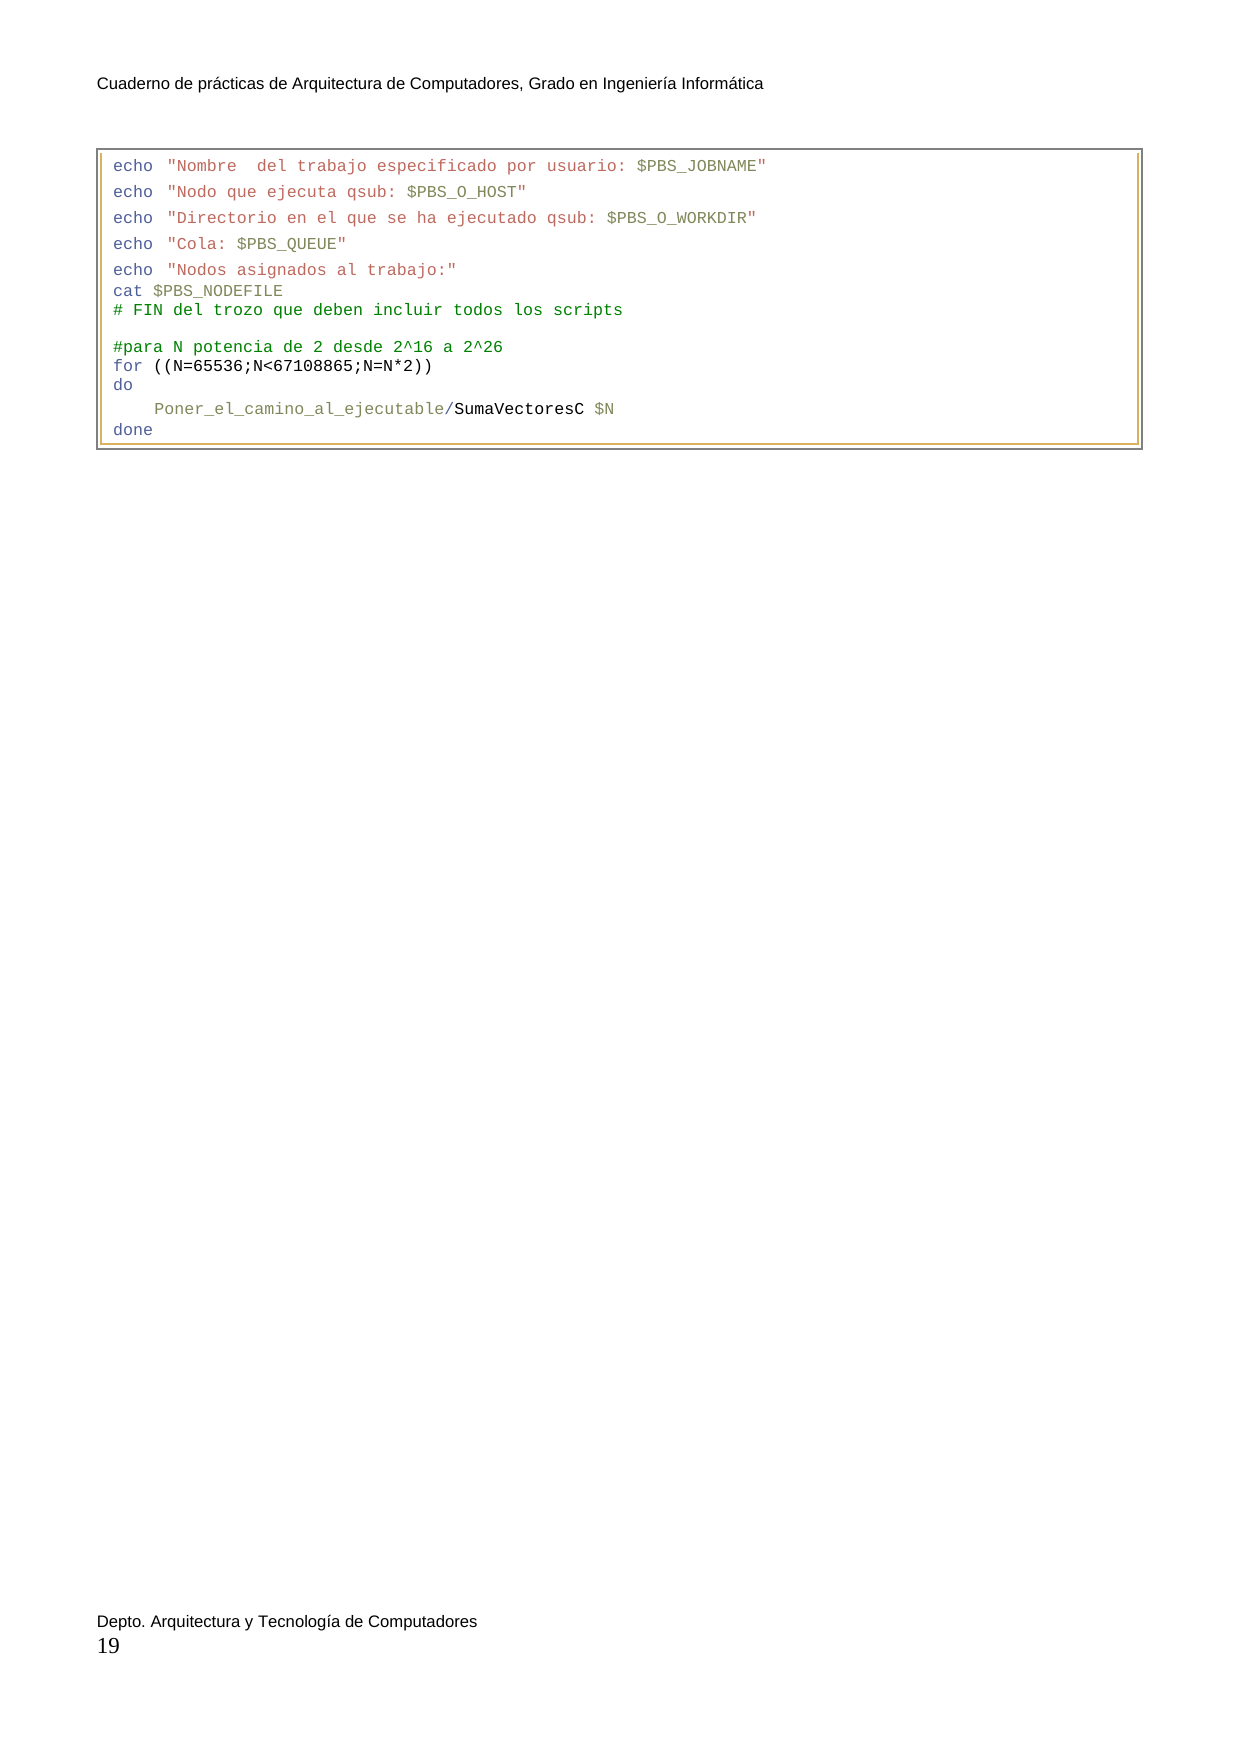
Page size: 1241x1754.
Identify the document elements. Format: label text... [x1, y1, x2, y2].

table_cell echo "Nombre del trabajo especificado por usuario: $PBS_JOBNAME" echo "Nodo que ejecuta qsub: $PBS_O_HOST" echo "Directorio en el que se ha ejecutado qsub: $PBS_O_WORKDIR" echo "Cola: $PBS_QUEUE" echo "Nodos asignados al trabajo:" cat $PBS_NODEFILE # FIN del trozo que deben incluir todos los scripts #para N potencia de 2 desde 2^16 a 2^26 for ((N=65536;N<67108865;N=N*2)) do Poner_el_camino_al_ejecutable/SumaVectoresC $N done [98, 150, 1141, 448]
